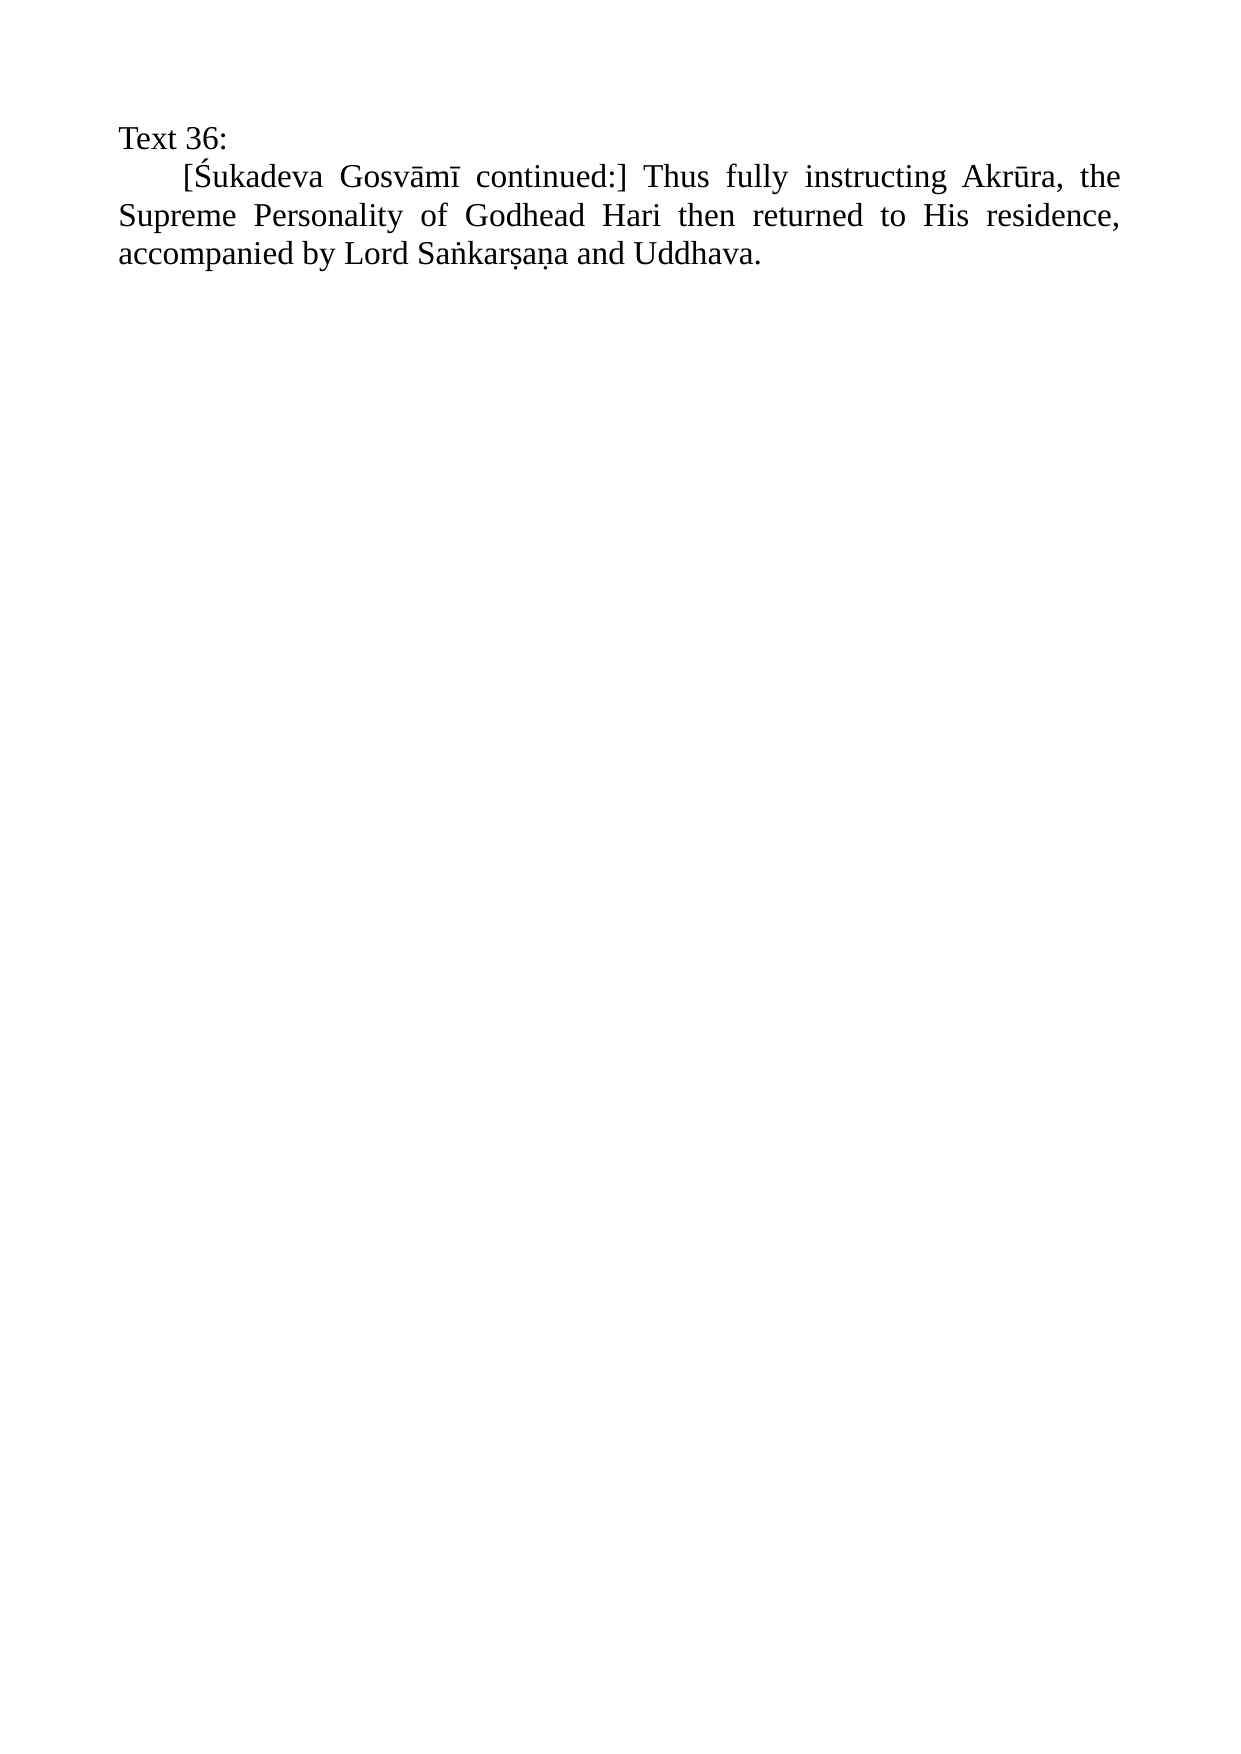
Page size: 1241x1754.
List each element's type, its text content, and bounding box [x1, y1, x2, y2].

text Text 36: [118, 118, 1122, 156]
text [Śukadeva Gosvāmī continued:] Thus fully instructing Akrūra, the Supreme Personality of Godhead Hari then returned to His residence, accompanied by Lord Saṅkarṣaṇa and Uddhava. [118, 156, 1122, 271]
